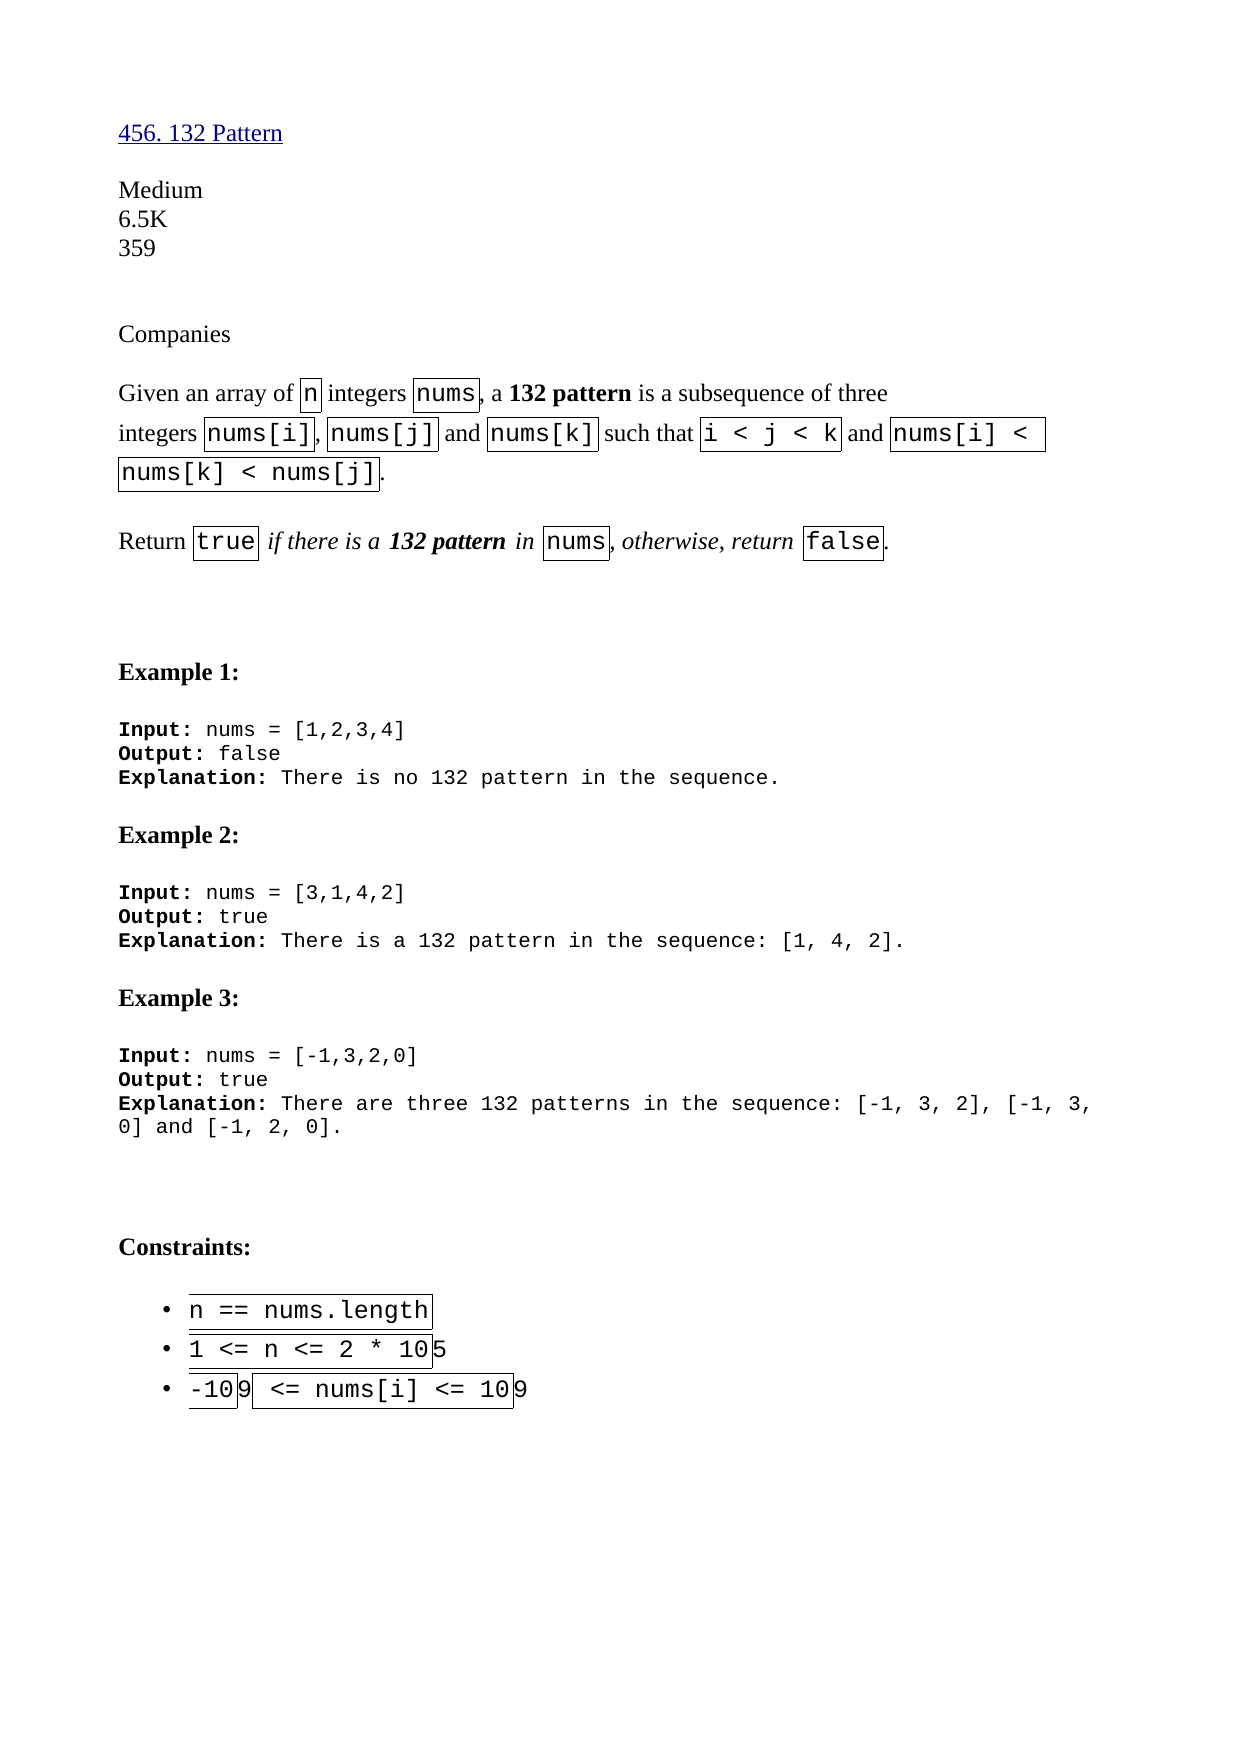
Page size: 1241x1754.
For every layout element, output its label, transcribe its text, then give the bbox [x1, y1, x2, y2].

list -109 <= nums[i] <= 109 [253, 1374, 513, 1408]
text Constraints: [118, 1232, 1122, 1261]
text Output: false [118, 743, 1122, 767]
text Companies [118, 319, 1122, 348]
text Explanation: There is no 132 pattern in the sequence. [118, 767, 1122, 790]
text Return [118, 526, 193, 560]
list -109 <= nums[i] <= 109 [514, 1373, 1122, 1408]
text if there is a 132 pattern in [259, 526, 543, 560]
list -109 <= nums[i] <= 109 [238, 1373, 252, 1408]
text Input: nums = [3,1,4,2] [118, 882, 1122, 906]
list 1 <= n <= 2 * 105 [433, 1334, 1122, 1368]
text Example 2: [118, 820, 1122, 849]
text true [194, 527, 258, 560]
text 456. 132 Pattern [118, 118, 1122, 147]
text Explanation: There is a 132 pattern in the sequence: [1, 4, 2]. [118, 930, 1122, 953]
text 6.5K [118, 204, 1122, 233]
text Output: true [118, 906, 1122, 930]
text . [884, 526, 1122, 560]
text Medium [118, 176, 1122, 204]
text Output: true [118, 1069, 1122, 1093]
text , otherwise, return [610, 526, 803, 560]
list 1 <= n <= 2 * 105 [162, 1334, 432, 1368]
text Explanation: There are three 132 patterns in the sequence: [-1, 3, 2], [-1, 3, 0] and [-1, 2, 0]. [118, 1093, 1122, 1140]
text Given an array of n integers nums, a 132 pattern is a subsequence of three integers nums[i], nums[j] and nums[k] such that i < j < k and nums[i] < nums[k] < nums[j]. [118, 378, 1122, 491]
list -109 <= nums[i] <= 109 [162, 1373, 237, 1408]
text Input: nums = [1,2,3,4] [118, 719, 1122, 743]
list [433, 1294, 1122, 1329]
text Example 3: [118, 983, 1122, 1012]
list n == nums.length [162, 1294, 432, 1329]
text nums [544, 527, 609, 560]
text 359 [118, 233, 1122, 262]
text false [804, 527, 883, 560]
text Example 1: [118, 657, 1122, 686]
text Input: nums = [-1,3,2,0] [118, 1045, 1122, 1069]
